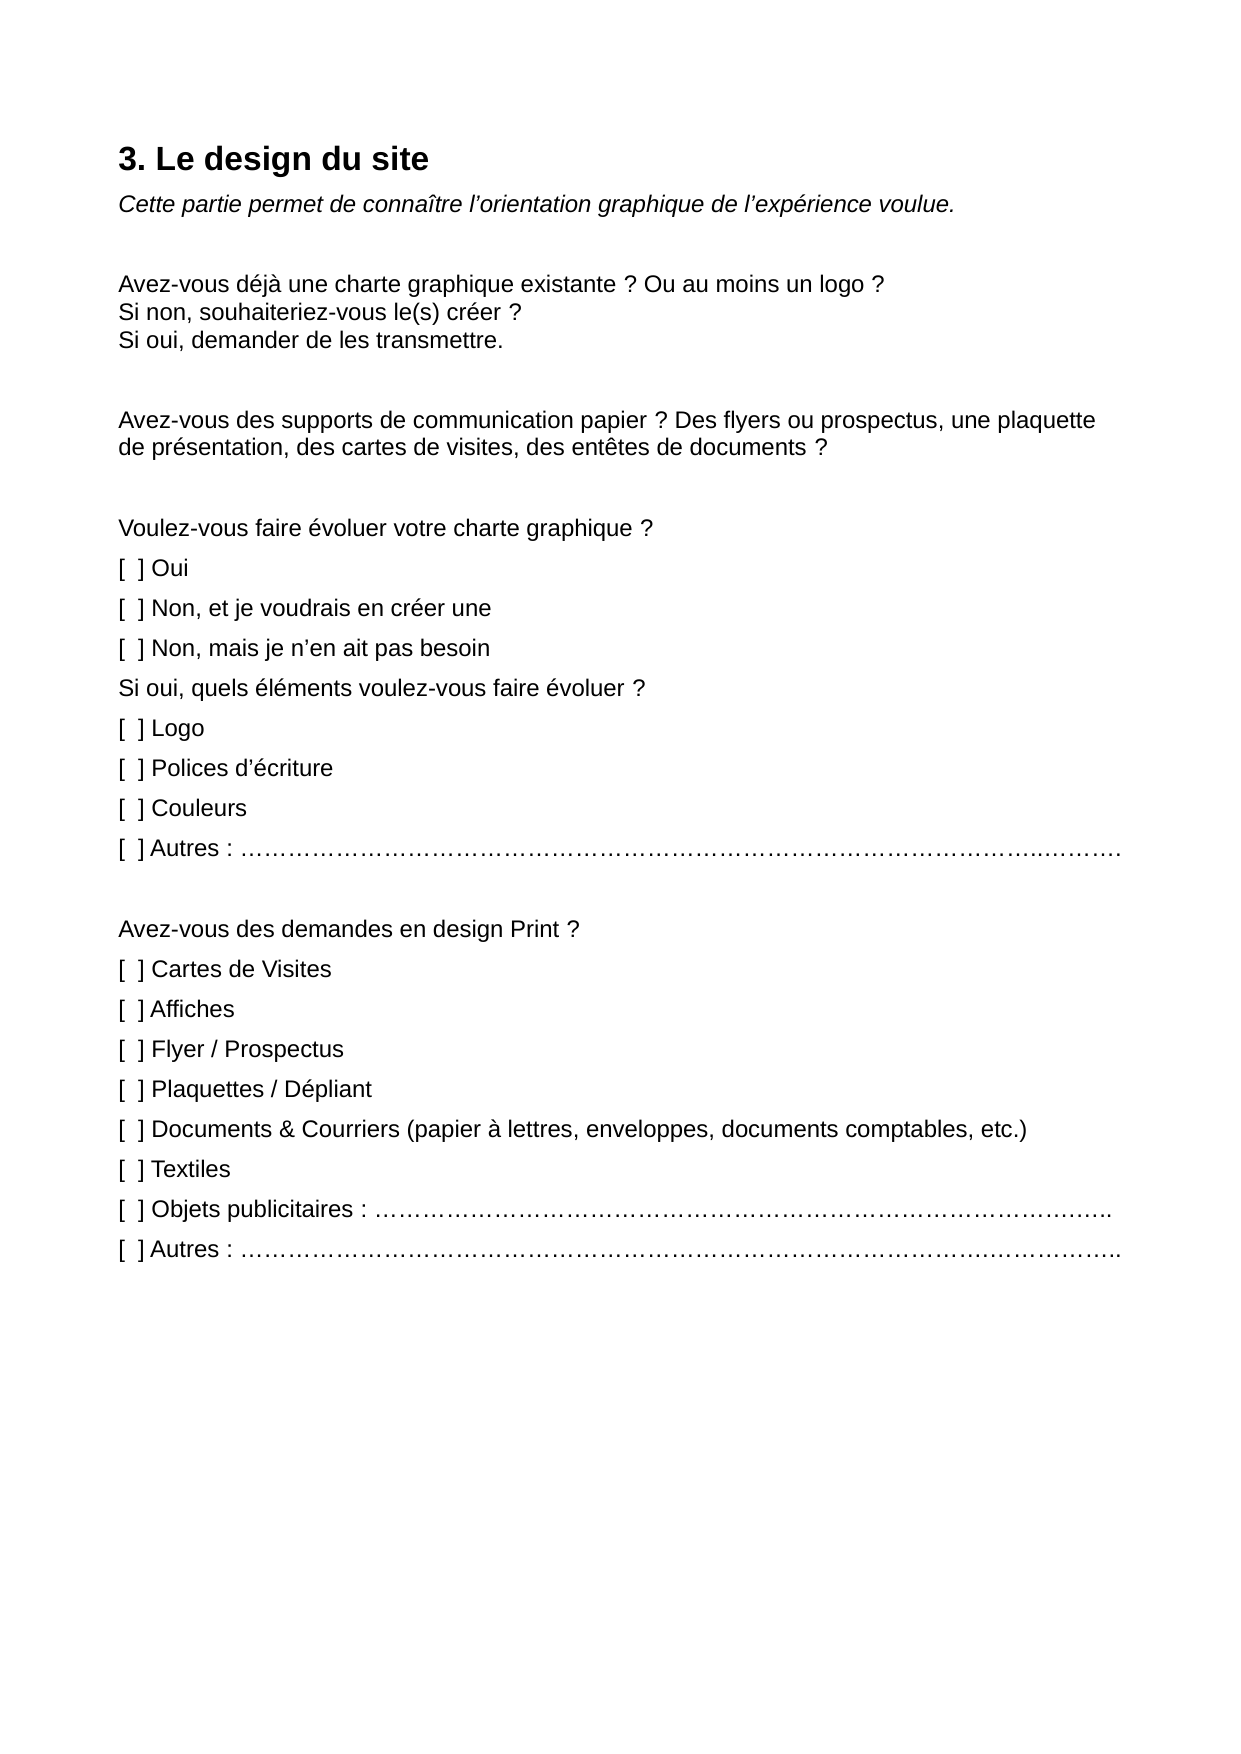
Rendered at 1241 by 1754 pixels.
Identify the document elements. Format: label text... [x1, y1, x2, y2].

text [ ] Flyer / Prospectus [118, 1035, 1122, 1062]
text [ ] Cartes de Visites [118, 955, 1122, 982]
text [ ] Autres : ………………………………………………………………………………….…………….. [118, 1235, 1122, 1263]
text Voulez-vous faire évoluer votre charte graphique ? [118, 513, 1122, 541]
text [ ] Objets publicitaires : …………………………………………………………………………….….. [118, 1195, 1122, 1223]
text [ ] Autres : ………………………………………………………………………………………..………. [118, 834, 1122, 862]
text [ ] Plaquettes / Dépliant [118, 1075, 1122, 1103]
text Avez-vous déjà une charte graphique existante ? Ou au moins un logo ? Si non, souhaiteriez-vous le(s) créer ? Si oui, demander de les transmettre. [118, 270, 1122, 353]
text Avez-vous des demandes en design Print ? [118, 914, 1122, 942]
text [ ] Oui [118, 554, 1122, 581]
text [ ] Polices d’écriture [118, 754, 1122, 782]
text [ ] Couleurs [118, 794, 1122, 822]
subtitle 3. Le design du site [118, 139, 1122, 178]
text [ ] Non, et je voudrais en créer une [118, 594, 1122, 621]
text Avez-vous des supports de communication papier ? Des flyers ou prospectus, une plaquette de présentation, des cartes de visites, des entêtes de documents ? [118, 406, 1122, 461]
text [ ] Documents & Courriers (papier à lettres, enveloppes, documents comptables, etc.) [118, 1115, 1122, 1143]
text [ ] Affiches [118, 995, 1122, 1022]
text [ ] Textiles [118, 1155, 1122, 1183]
text [ ] Non, mais je n’en ait pas besoin [118, 634, 1122, 661]
text Cette partie permet de connaître l’orientation graphique de l’expérience voulue. [118, 190, 1122, 218]
text [ ] Logo [118, 714, 1122, 742]
text Si oui, quels éléments voulez-vous faire évoluer ? [118, 674, 1122, 702]
